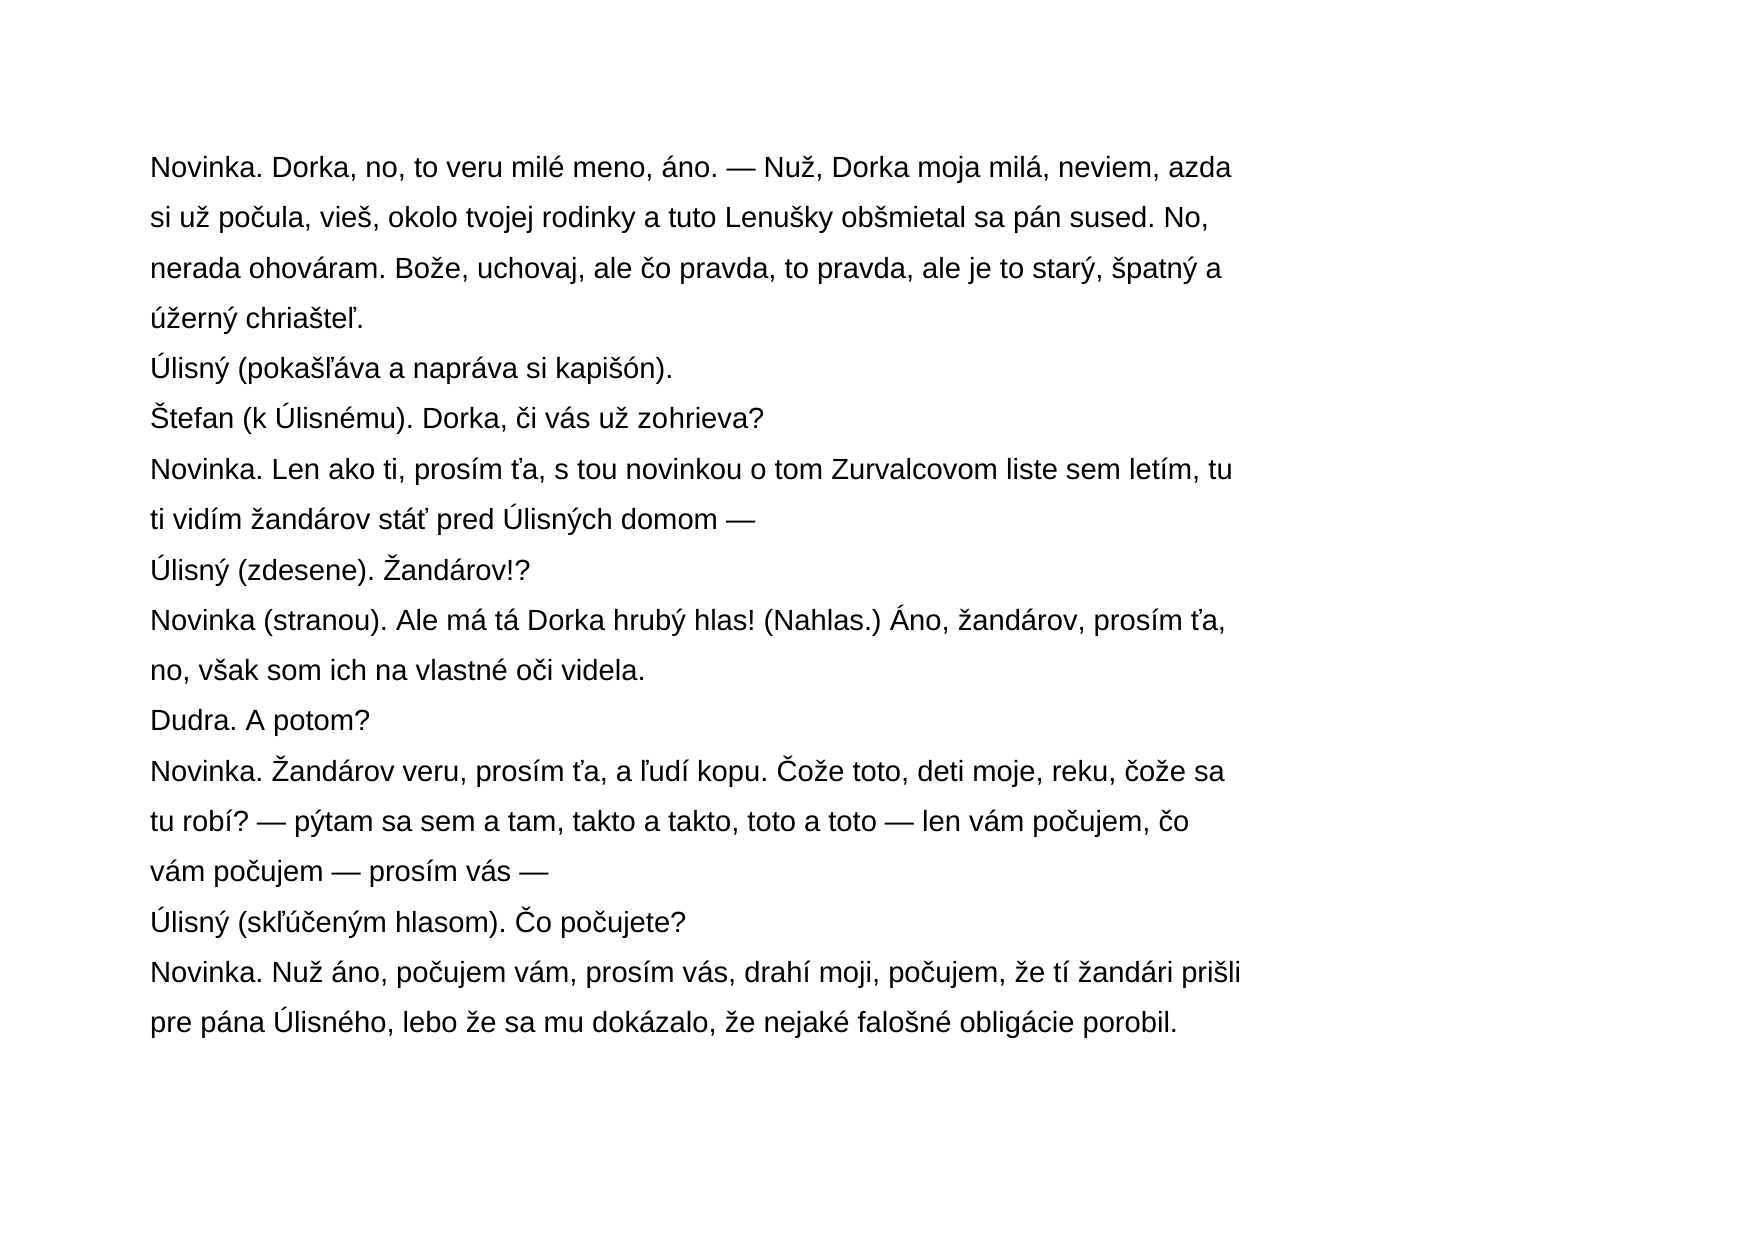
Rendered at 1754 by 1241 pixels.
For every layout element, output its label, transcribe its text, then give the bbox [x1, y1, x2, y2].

text Novinka. Žandárov veru, prosím ťa, a ľudí kopu. Čože toto, deti moje, reku, čože sa tu robí? — pýtam sa sem a tam, takto a takto, toto a toto — len vám počujem, čo vám po­čujem — prosím vás — [150, 754, 1243, 888]
text Úlisný (zdesene). Žandárov!? [150, 552, 1243, 586]
text Štefan (k Úlisnému). Dorka, či vás už zo­hrieva? [150, 402, 1243, 435]
text Novinka. Len ako ti, prosím ťa, s tou novinkou o tom Zurvalcovom liste sem letím, tu ti vidím žandárov stáť pred Úlisných domom — [150, 452, 1243, 536]
text Novinka. Dorka, no, to veru milé meno, áno. — Nuž, Dorka moja milá, neviem, azda si už počula, vieš, okolo tvojej rodinky a tuto Lenušky obšmietal sa pán sused. No, nerada ohováram. Bože, uchovaj, ale čo pravda, to pravda, ale je to starý, špatný a úžerný chriašteľ. [150, 150, 1243, 334]
text Novinka. Nuž áno, počujem vám, prosím vás, drahí moji, počujem, že tí žandári prišli pre pána Úlisného, lebo že sa mu dokázalo, že nejaké falošné obligácie porobil. [150, 955, 1243, 1039]
text Novinka (stranou). Ale má tá Dorka hrubý hlas! (Nahlas.) Áno, žandárov, prosím ťa, no, však som ich na vlastné oči videla. [150, 603, 1243, 687]
text Úlisný (pokašľáva a napráva si kapišón). [150, 351, 1243, 385]
text Úlisný (skľúčeným hlasom). Čo počujete? [150, 905, 1243, 938]
text Dudra. A potom? [150, 703, 1243, 737]
